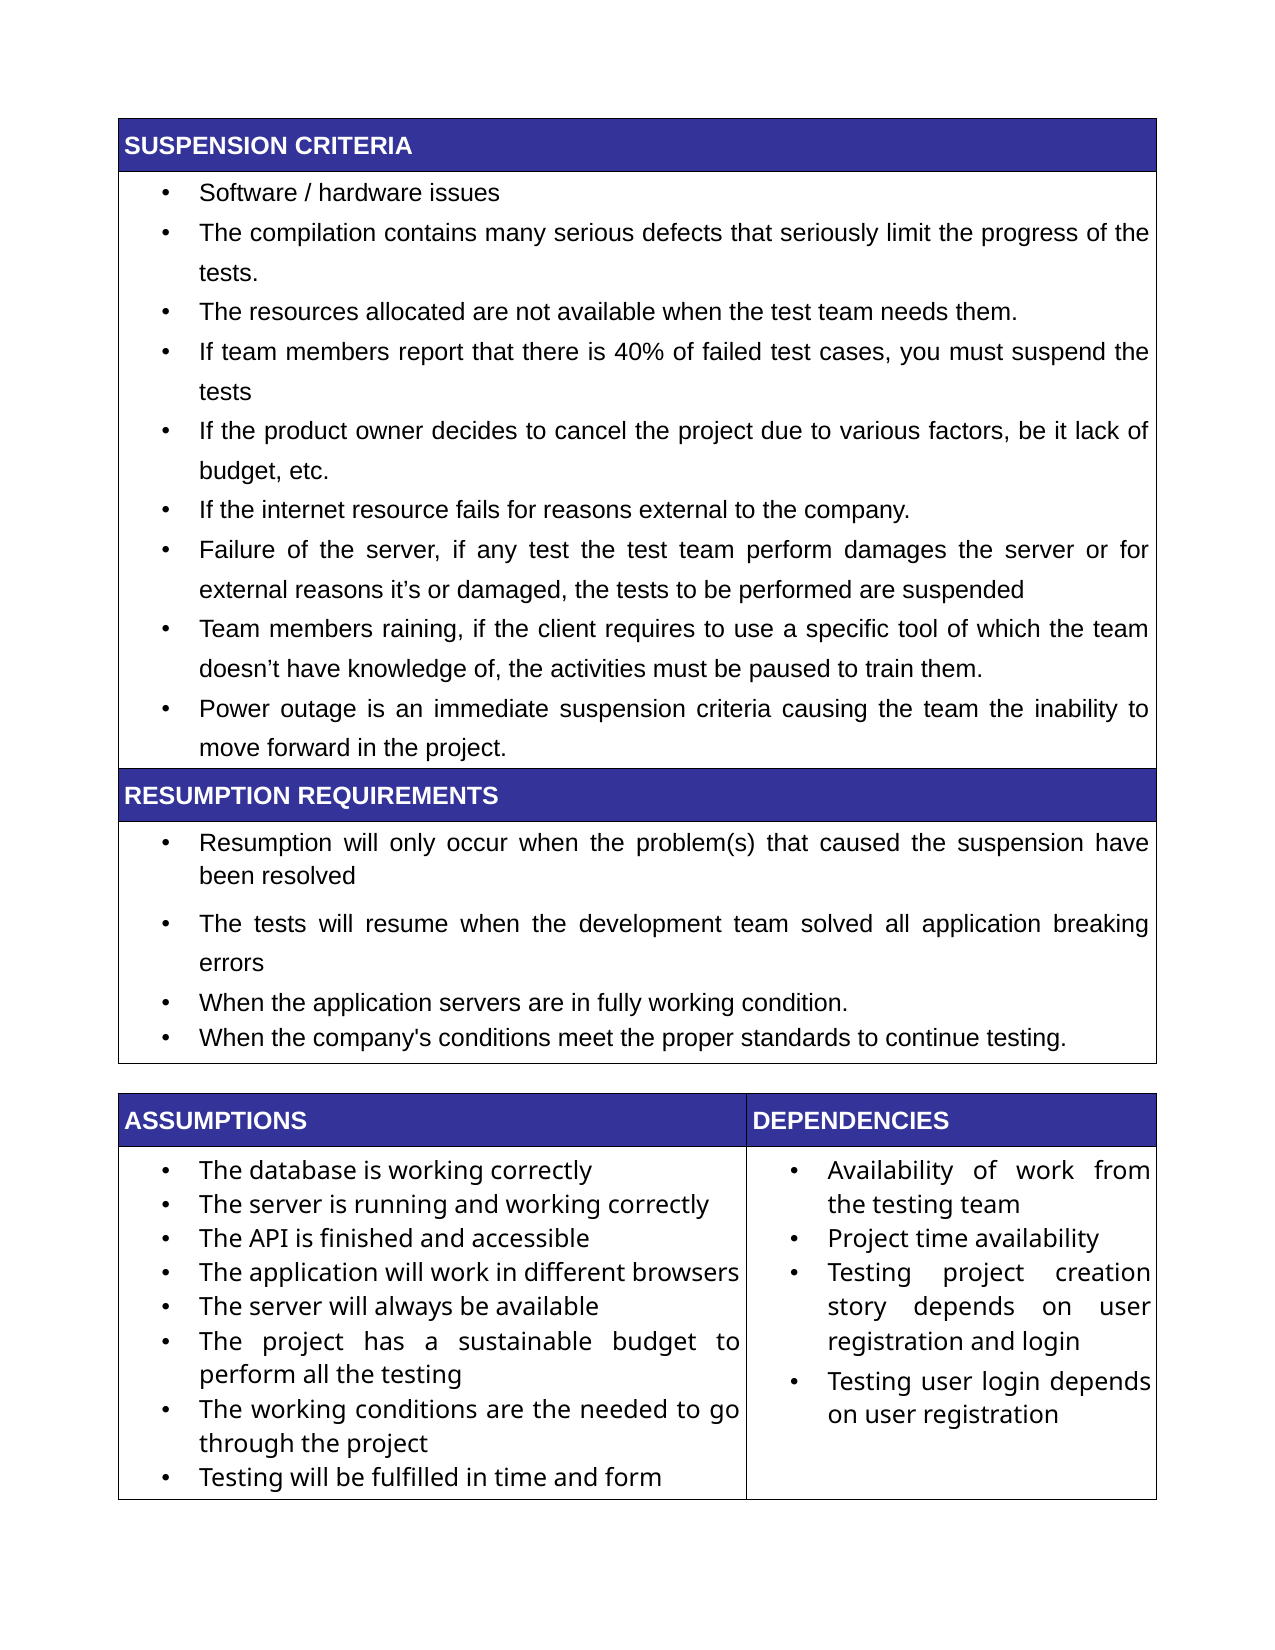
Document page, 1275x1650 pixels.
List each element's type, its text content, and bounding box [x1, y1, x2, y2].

table_header DEPENDENCIES [747, 1094, 1156, 1146]
table_cell Availability of work from the testing team Project time availability Testing project creation story depends on user registration and login Testing user login depends on user registration [747, 1147, 1156, 1499]
table_header SUSPENSION CRITERIA [119, 119, 1156, 171]
table_cell The database is working correctly The server is running and working correctly The API is finished and accessible The application will work in different browsers The server will always be available The project has a sustainable budget to perform all the testing The working conditions are the needed to go through the project Testing will be fulfilled in time and form The team has the necessary resources [119, 1147, 746, 1499]
table_cell Resumption will only occur when the problem(s) that caused the suspension have been resolved The tests will resume when the development team solved all application breaking errors When the application servers are in fully working condition. When the company's conditions meet the proper standards to continue testing. [119, 822, 1156, 1063]
table_cell RESUMPTION REQUIREMENTS [119, 769, 1156, 821]
table_cell Software / hardware issues The compilation contains many serious defects that seriously limit the progress of the tests. The resources allocated are not available when the test team needs them. If team members report that there is 40% of failed test cases, you must suspend the tests If the product owner decides to cancel the project due to various factors, be it lack of budget, etc. If the internet resource fails for reasons external to the company. Failure of the server, if any test the test team perform damages the server or for external reasons it’s or damaged, the tests to be performed are suspended Team members raining, if the client requires to use a specific tool of which the team doesn’t have knowledge of, the activities must be paused to train them. Power outage is an immediate suspension criteria causing the team the inability to move forward in the project. [119, 172, 1156, 768]
table_header ASSUMPTIONS [119, 1094, 746, 1146]
